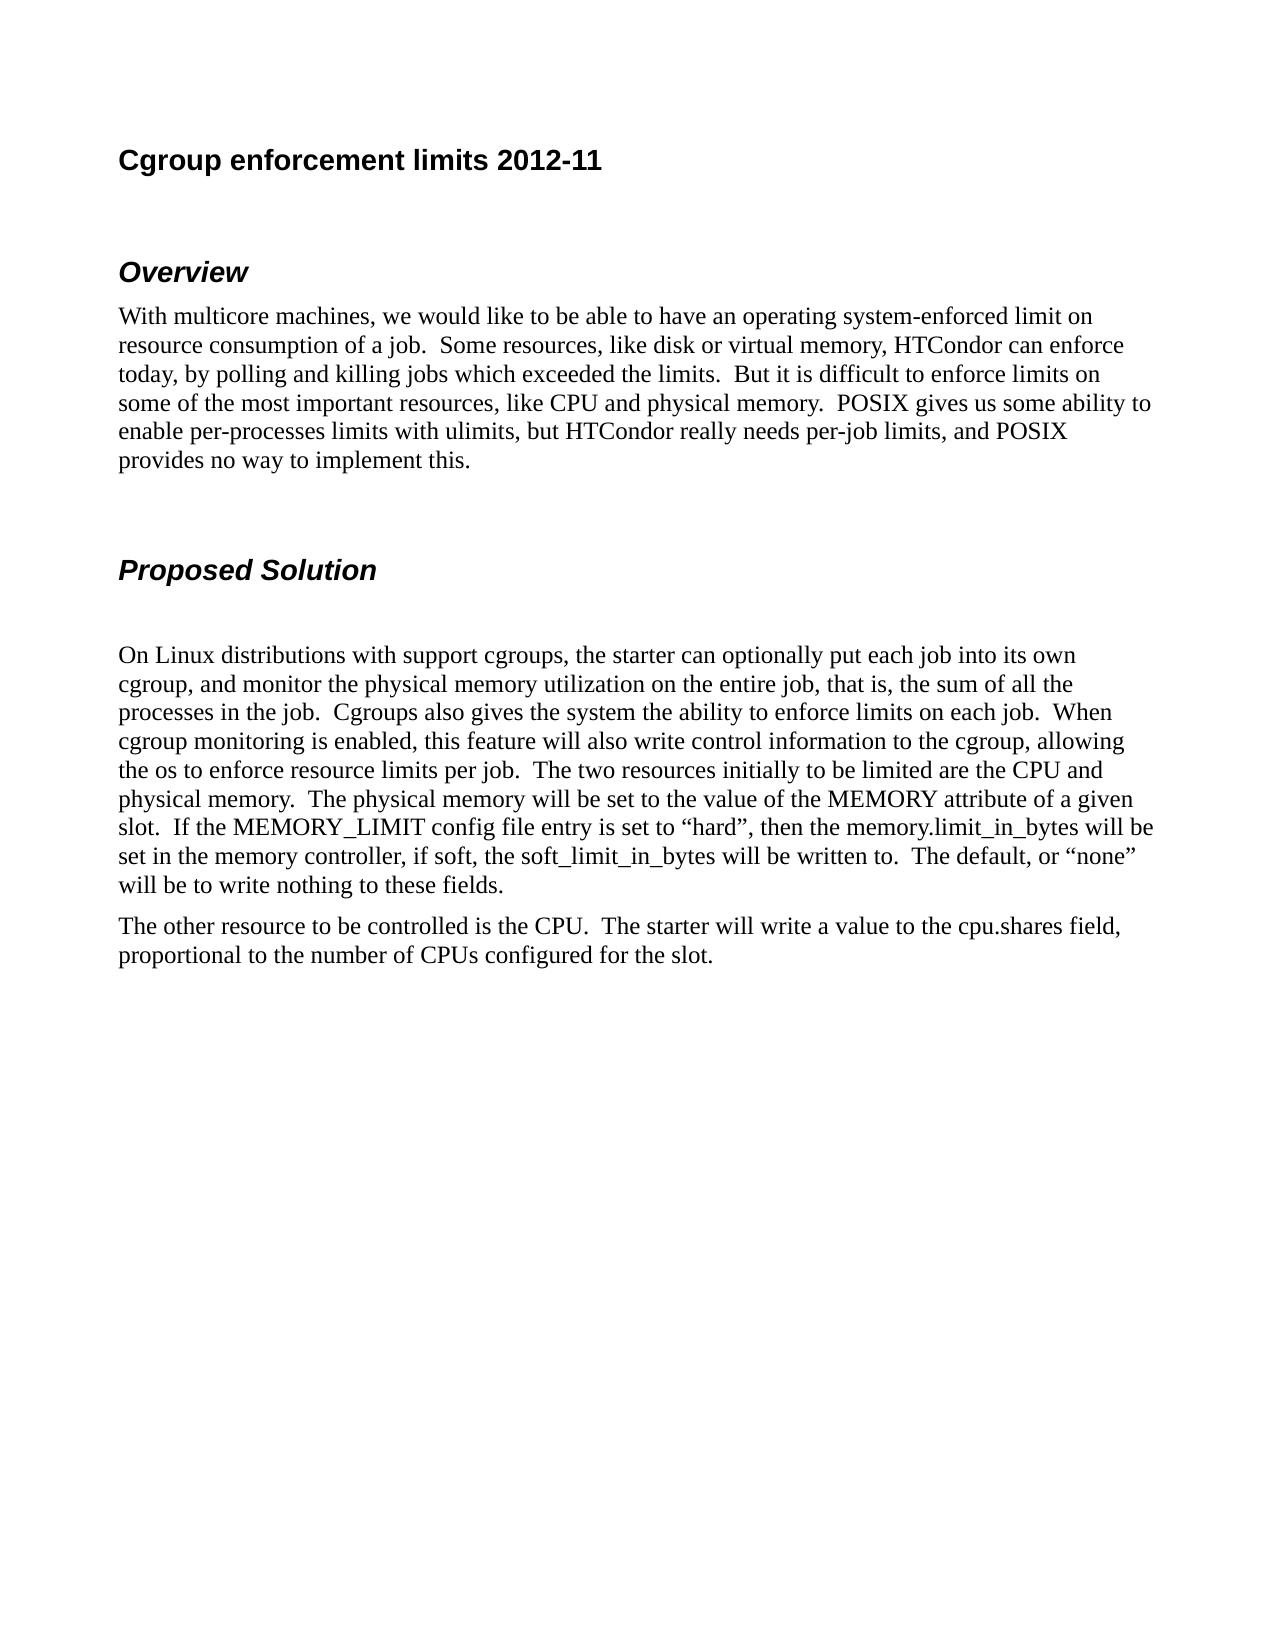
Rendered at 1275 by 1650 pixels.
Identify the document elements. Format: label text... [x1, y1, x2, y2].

text The other resource to be controlled is the CPU. The starter will write a value to the cpu.shares field, proportional to the number of CPUs configured for the slot. [118, 911, 1157, 969]
subtitle Proposed Solution [118, 553, 1157, 586]
text On Linux distributions with support cgroups, the starter can optionally put each job into its own cgroup, and monitor the physical memory utilization on the entire job, that is, the sum of all the processes in the job. Cgroups also gives the system the ability to enforce limits on each job. When cgroup monitoring is enabled, this feature will also write control information to the cgroup, allowing the os to enforce resource limits per job. The two resources initially to be limited are the CPU and physical memory. The physical memory will be set to the value of the MEMORY attribute of a given slot. If the MEMORY_LIMIT config file entry is set to “hard”, then the memory.limit_in_bytes will be set in the memory controller, if soft, the soft_limit_in_bytes will be written to. The default, or “none” will be to write nothing to these fields. [118, 640, 1157, 899]
subtitle Cgroup enforcement limits 2012-11 [118, 143, 1157, 177]
subtitle Overview [118, 255, 1157, 289]
text With multicore machines, we would like to be able to have an operating system-enforced limit on resource consumption of a job. Some resources, like disk or virtual memory, HTCondor can enforce today, by polling and killing jobs which exceeded the limits. But it is difficult to enforce limits on some of the most important resources, like CPU and physical memory. POSIX gives us some ability to enable per-processes limits with ulimits, but HTCondor really needs per-job limits, and POSIX provides no way to implement this. [118, 301, 1157, 474]
